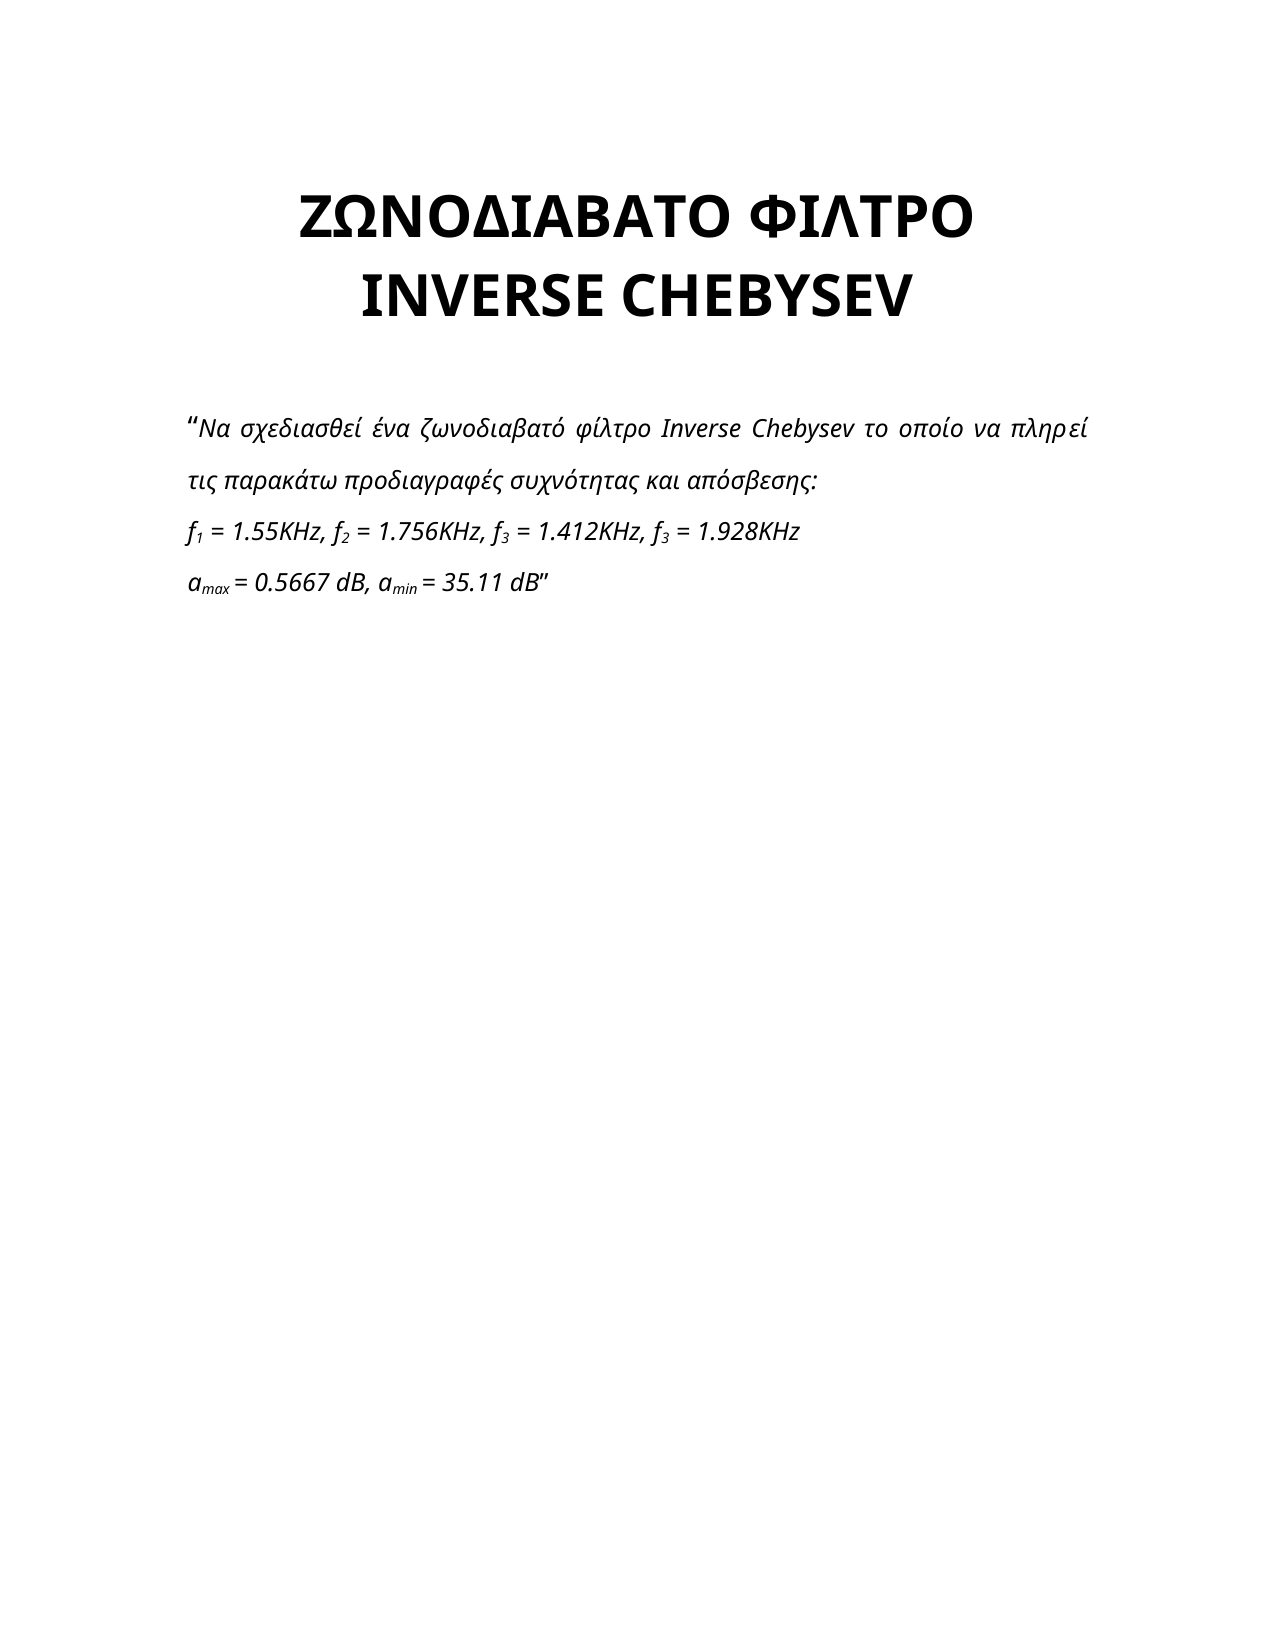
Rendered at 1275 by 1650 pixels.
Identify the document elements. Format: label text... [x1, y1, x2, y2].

text amax = 0.5667 dB, amin = 35.11 dB” [187, 565, 1087, 599]
text f1 = 1.55KHz, f2 = 1.756KHz, f3 = 1.412KHz, f3 = 1.928KHz [187, 514, 1087, 548]
text “Να σχεδιασθεί ένα ζωνοδιαβατό φίλτρο Inverse Chebysev το οποίο να πληρεί τις παρακάτω προδιαγραφές συχνότητας και απόσβεσης: [187, 406, 1087, 497]
title ΖΩΝΟΔΙΑΒΑΤΟ ΦΙΛΤΡΟ INVERSE CHEBYSEV [187, 175, 1087, 334]
